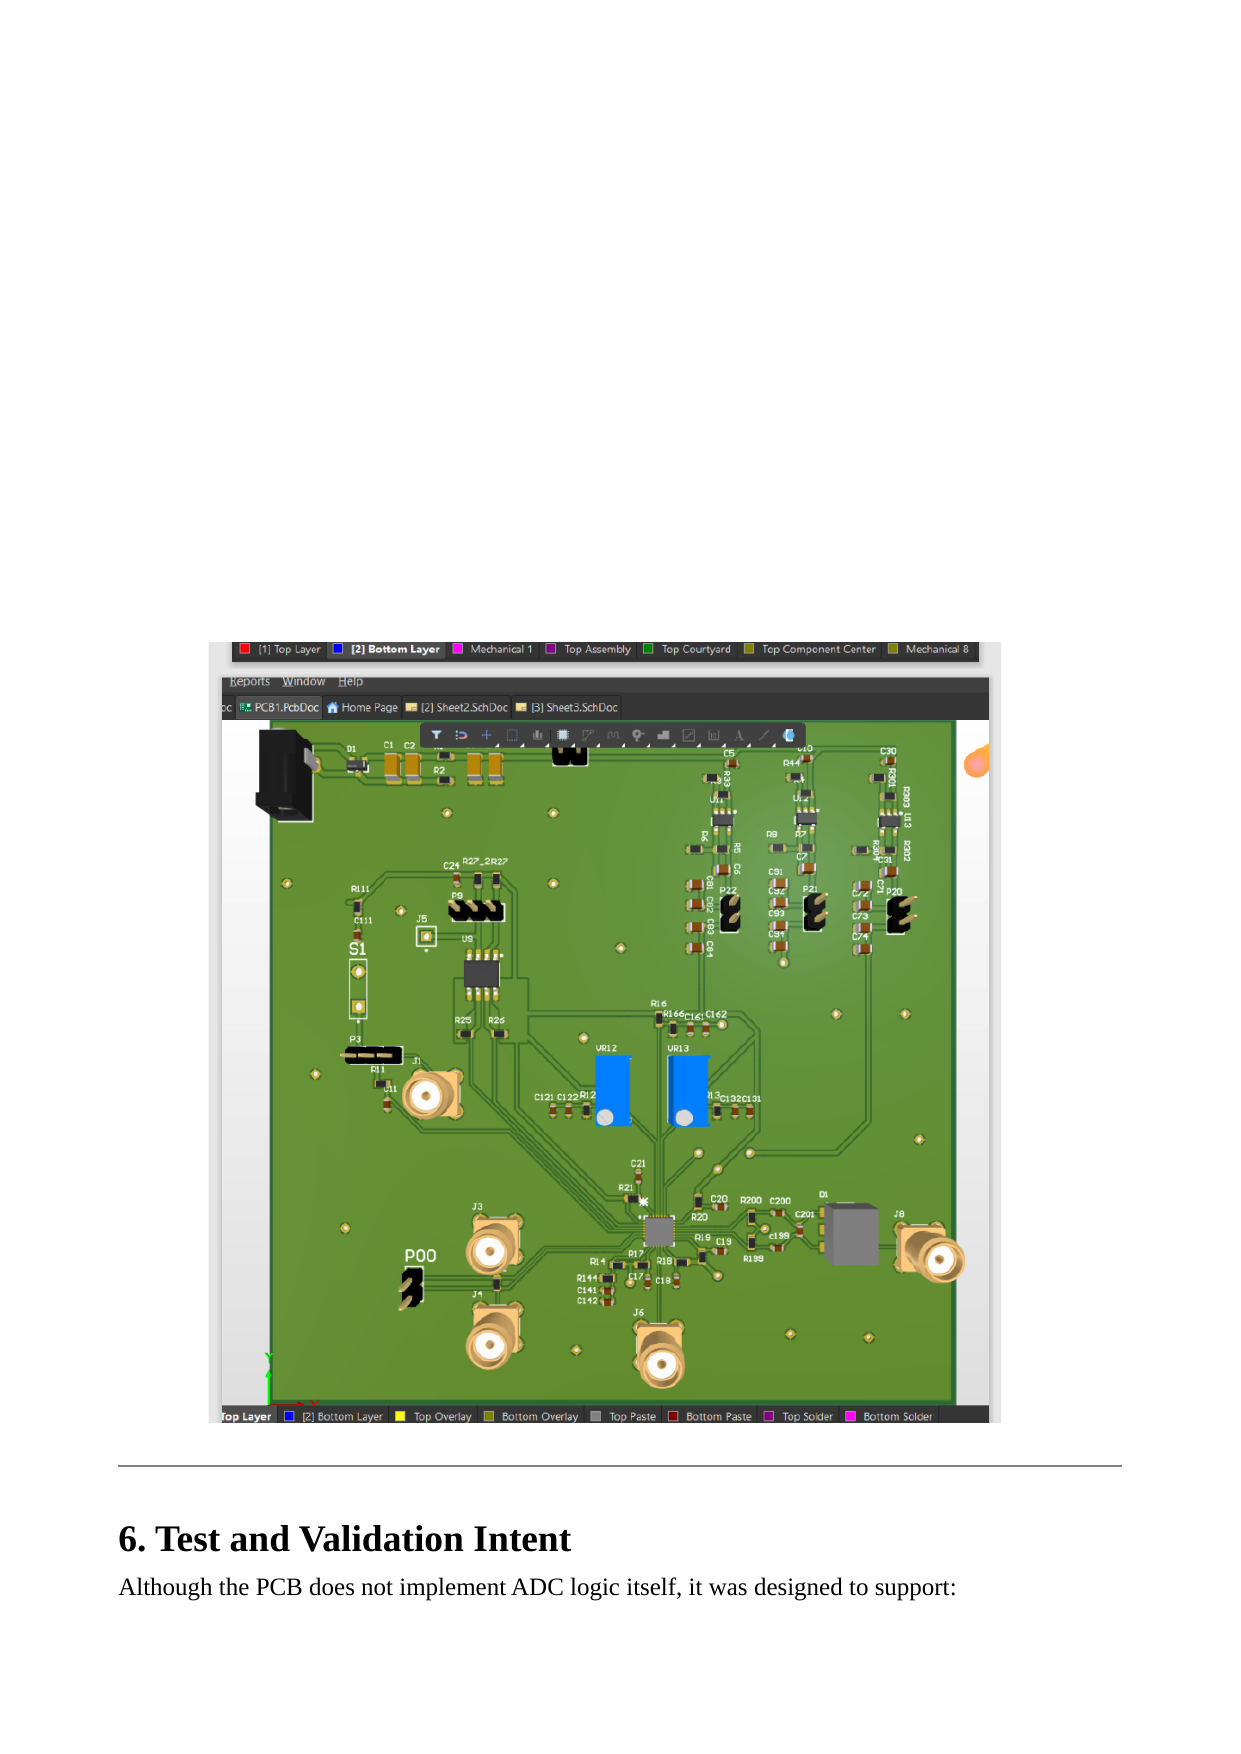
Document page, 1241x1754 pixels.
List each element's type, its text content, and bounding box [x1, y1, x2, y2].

picture [208, 642, 1002, 1423]
text Although the PCB does not implement ADC logic itself, it was designed to support: [118, 1572, 1122, 1601]
subtitle 6. Test and Validation Intent [118, 1516, 1122, 1559]
